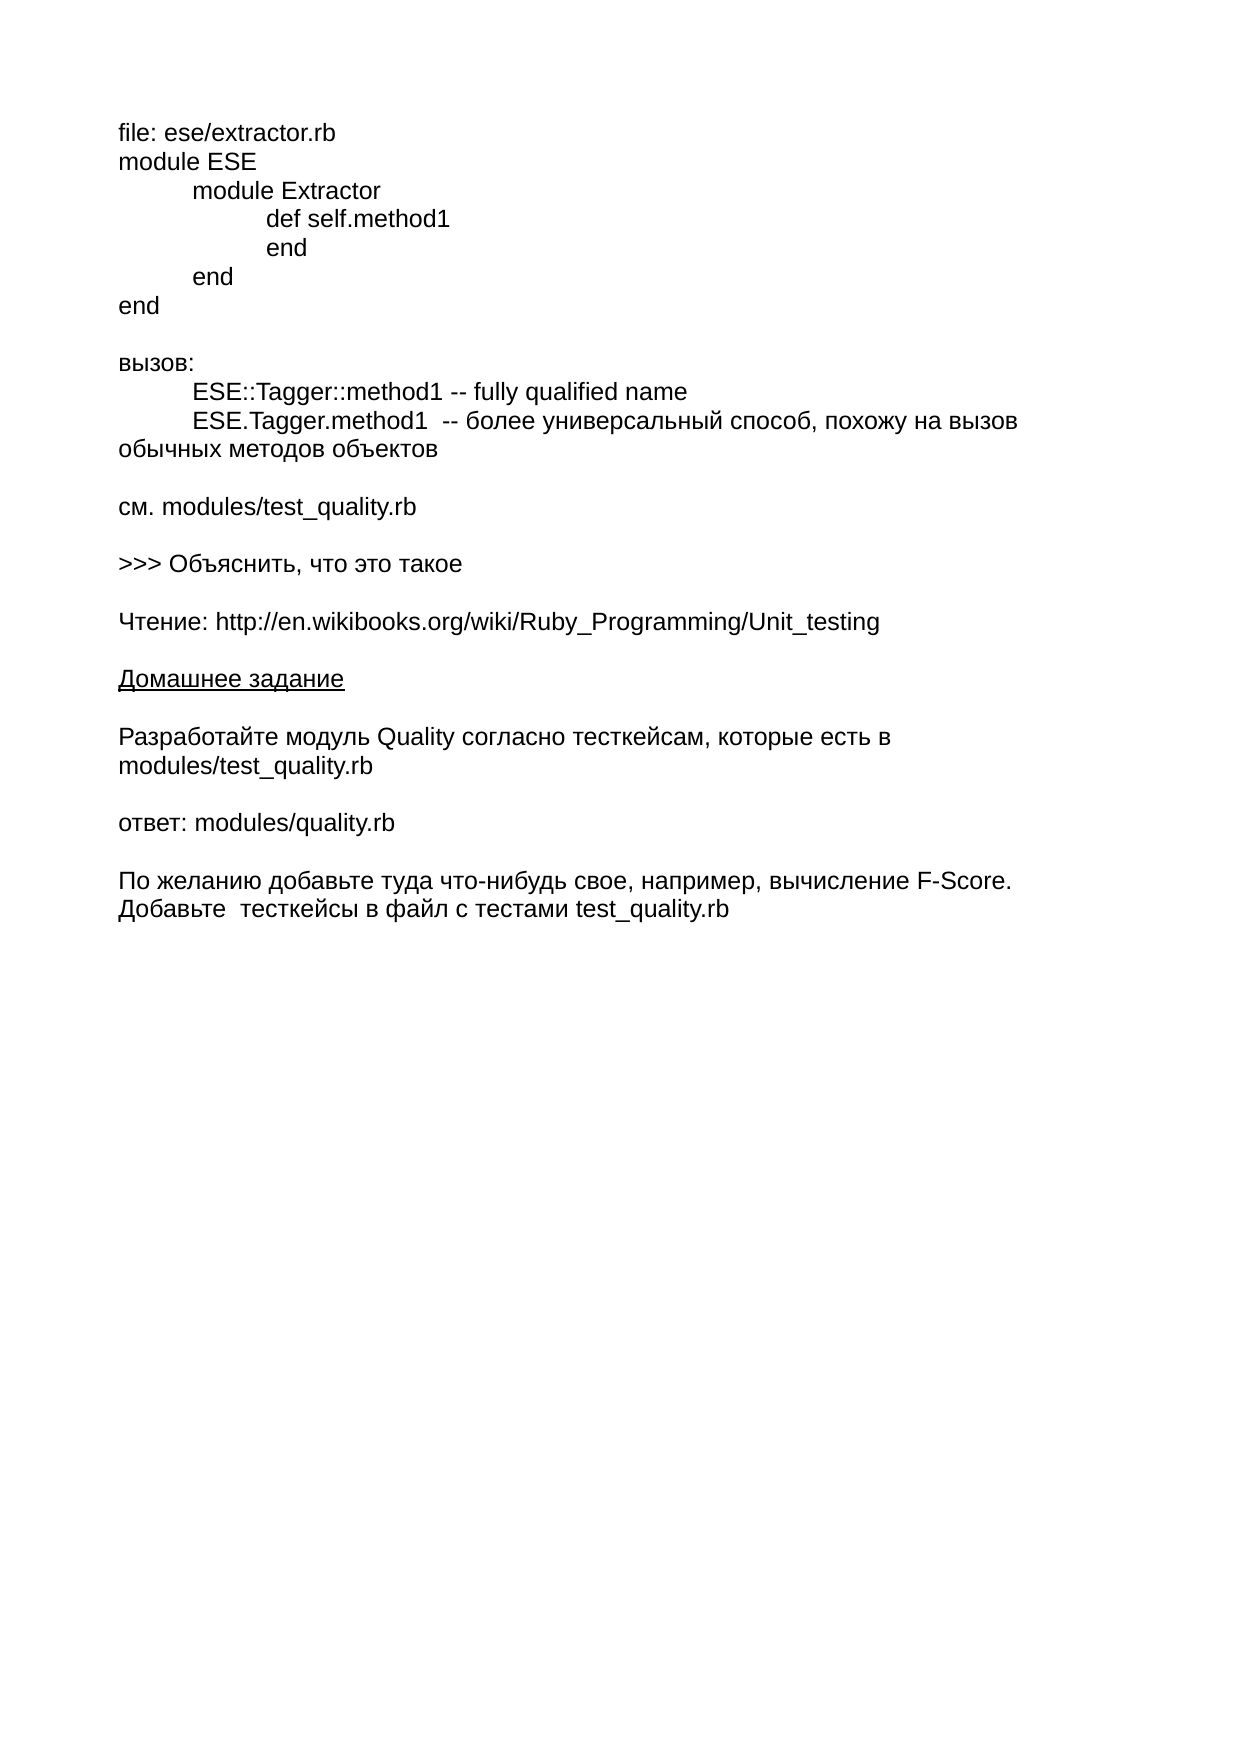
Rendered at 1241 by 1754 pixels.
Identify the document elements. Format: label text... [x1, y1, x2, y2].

text ESE.Tagger.method1 -- более универсальный способ, похожy на вызов обычных методов объектов [118, 406, 1122, 463]
text def self.method1 [118, 204, 1122, 233]
text Разработайте модуль Quality согласно тесткейсам, которые есть в modules/test_quality.rb [118, 722, 1122, 779]
text module ESE [118, 147, 1122, 176]
text По желанию добавьте туда что-нибудь свое, например, вычисление F-Score. Добавьте тесткейсы в файл с тестами test_quality.rb [118, 866, 1122, 923]
text Домашнее задание [118, 664, 1122, 693]
text file: ese/extractor.rb [118, 118, 1122, 147]
text end [118, 291, 1122, 319]
text end [118, 233, 1122, 262]
text end [118, 262, 1122, 291]
text ответ: modules/quality.rb [118, 808, 1122, 837]
text см. modules/test_quality.rb [118, 492, 1122, 521]
text ESE::Tagger::method1 -- fully qualified name [118, 377, 1122, 406]
text Чтение: http://en.wikibooks.org/wiki/Ruby_Programming/Unit_testing [118, 607, 1122, 636]
text >>> Объяснить, что это такое [118, 549, 1122, 578]
text module Extractor [118, 176, 1122, 204]
text вызов: [118, 348, 1122, 377]
